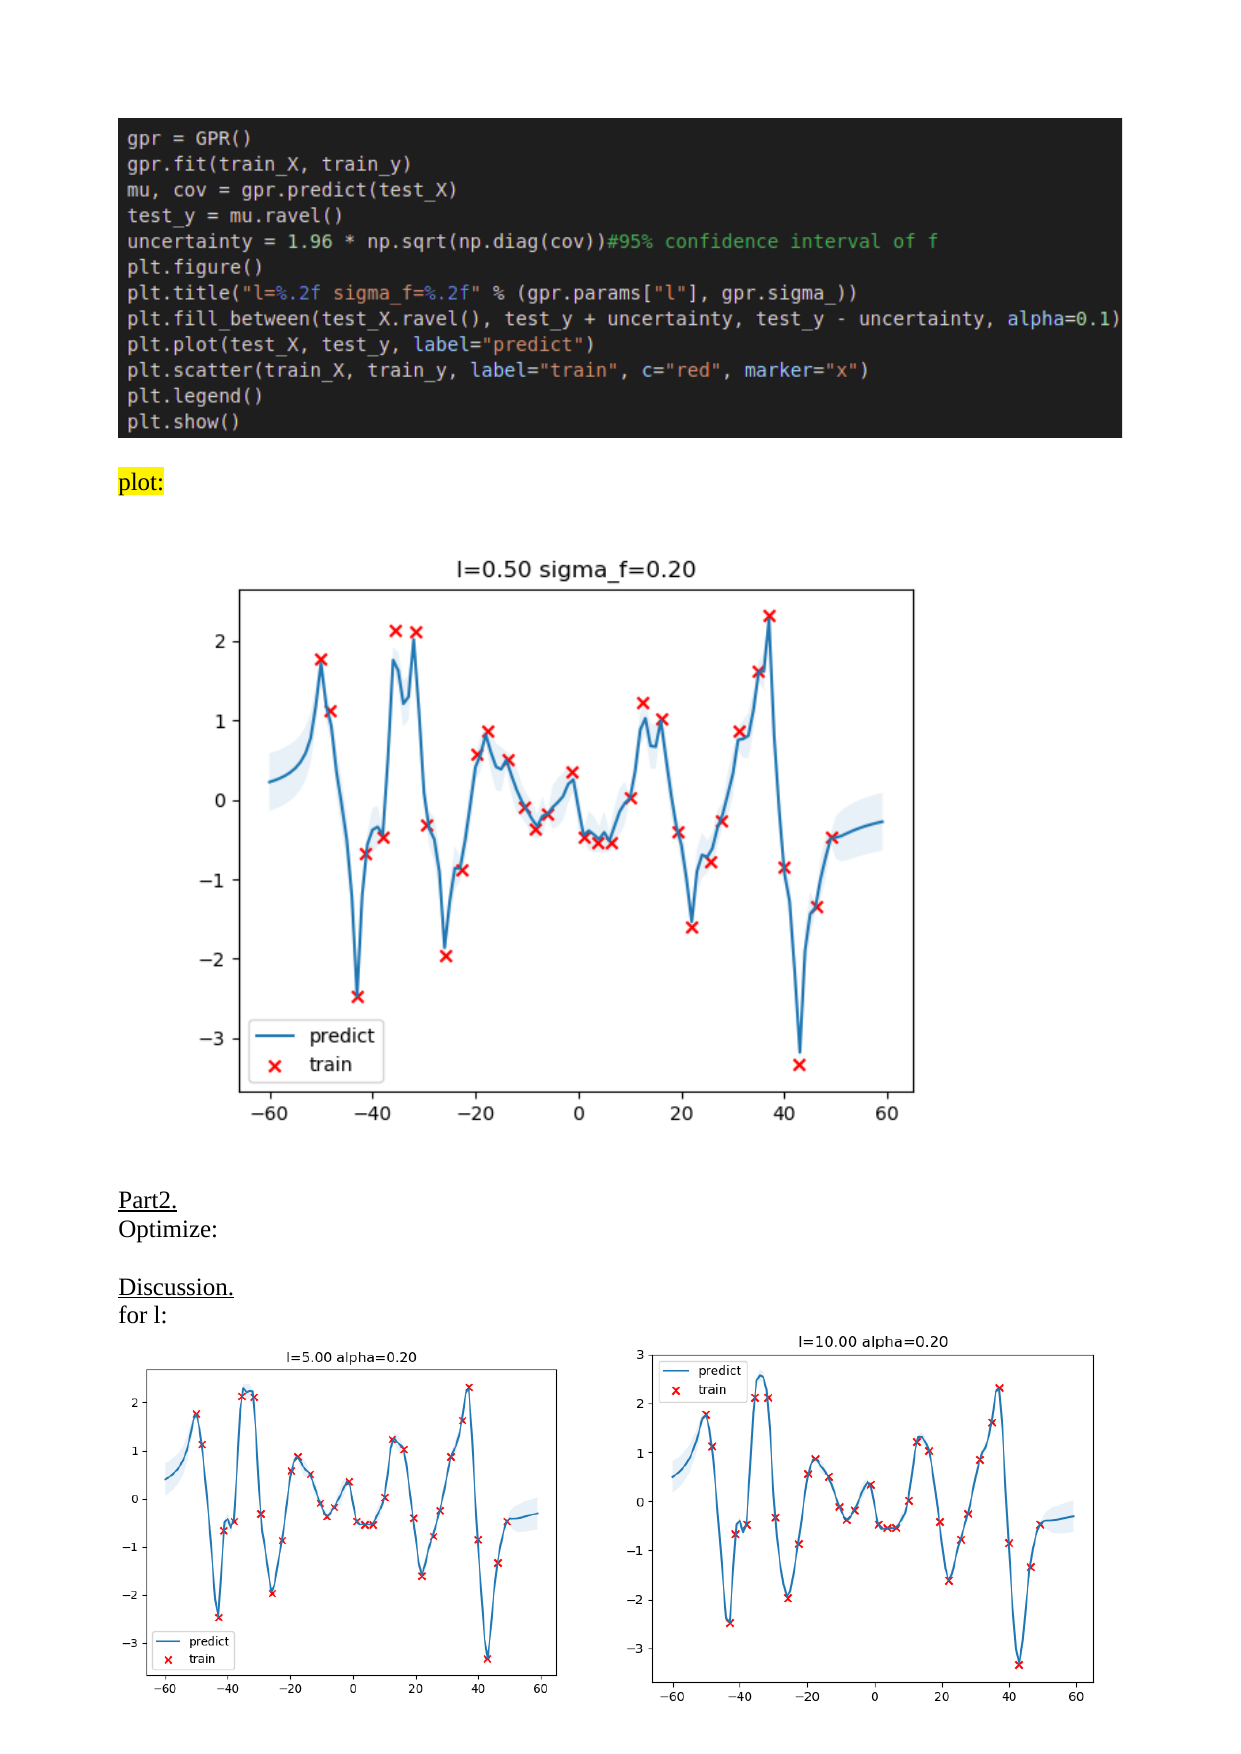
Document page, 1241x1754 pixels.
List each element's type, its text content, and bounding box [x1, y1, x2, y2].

text plot: [118, 467, 1122, 495]
picture [612, 1324, 1108, 1712]
picture [182, 542, 943, 1142]
text Discussion. [118, 1272, 1122, 1300]
picture [118, 118, 1123, 438]
text Part2. [118, 1185, 1122, 1214]
picture [108, 1341, 570, 1703]
text Optimize: [118, 1214, 1122, 1243]
text for l: [118, 1300, 1122, 1329]
